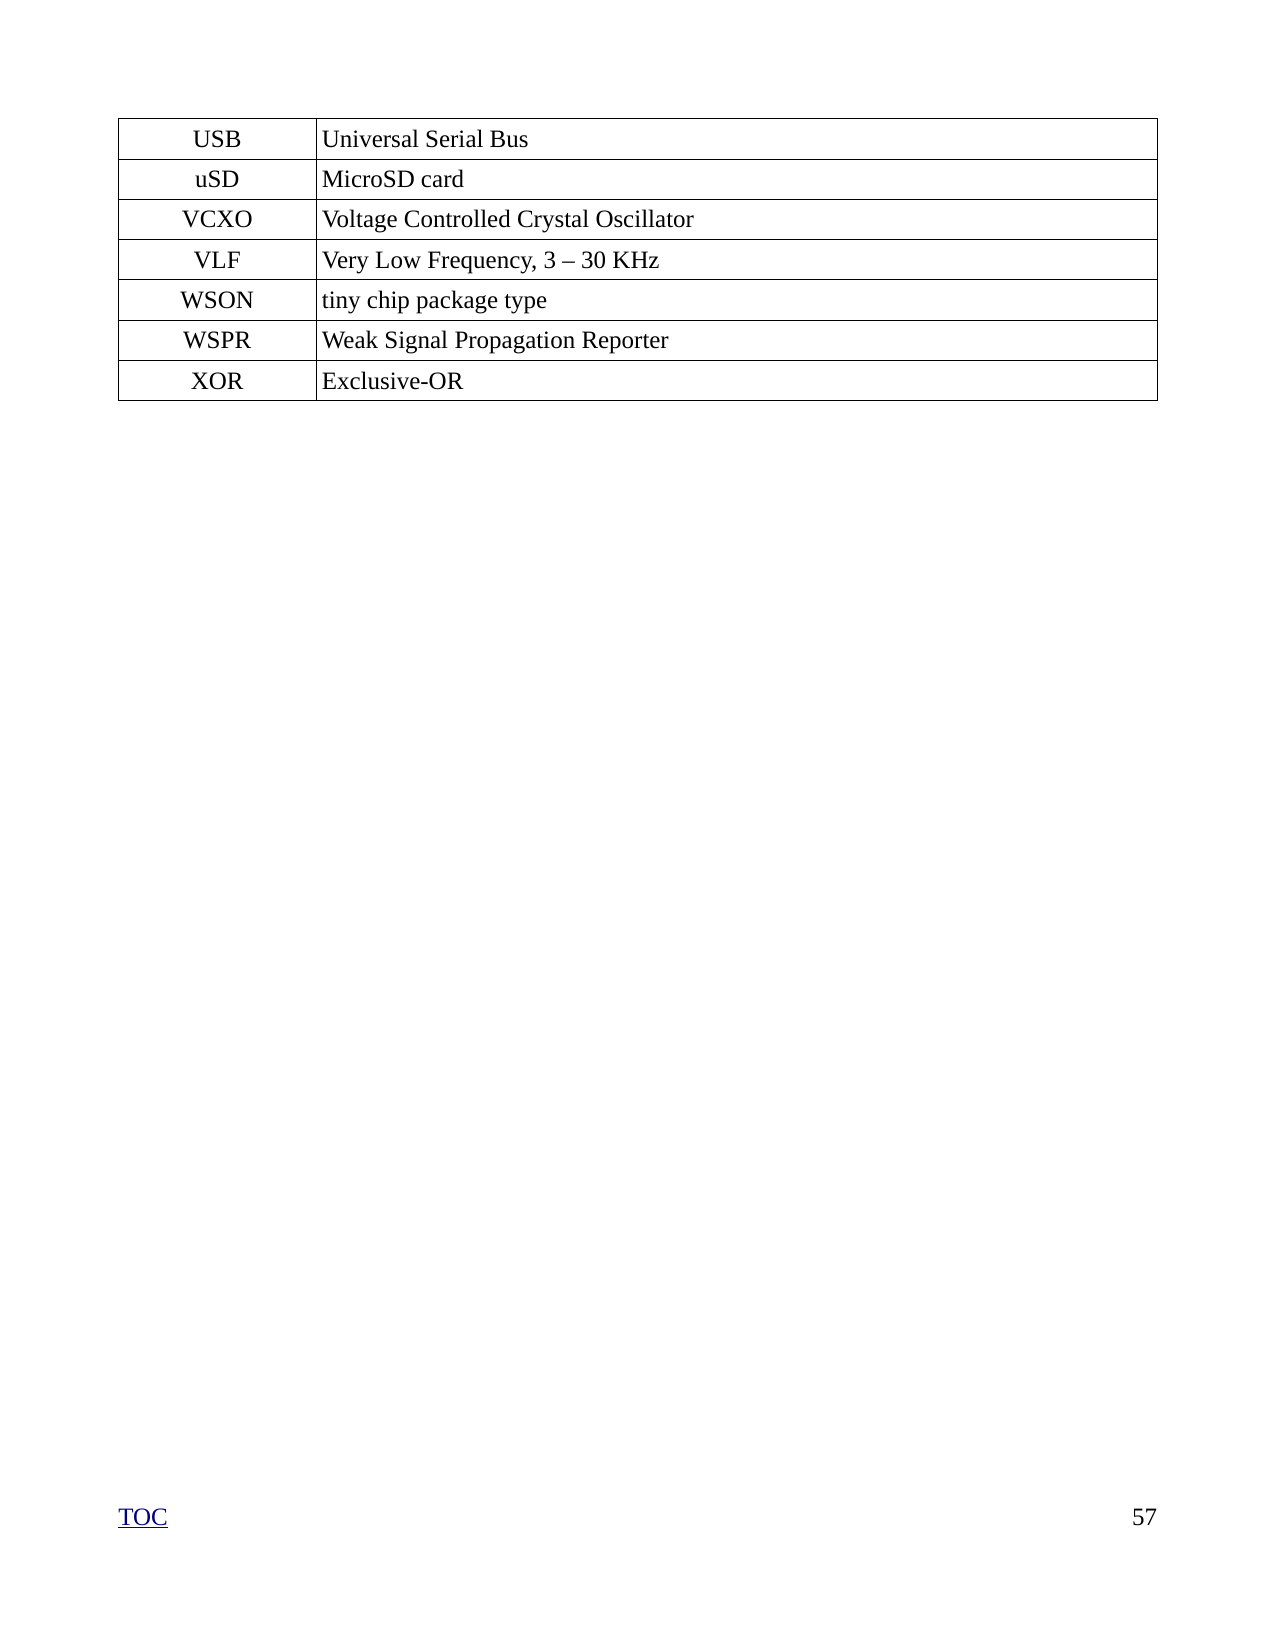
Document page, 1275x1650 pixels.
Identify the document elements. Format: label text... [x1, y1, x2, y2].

table_cell uSD [119, 160, 316, 199]
table_cell VCXO [119, 200, 316, 239]
table_cell Universal Serial Bus [317, 119, 1157, 158]
table_cell VLF [119, 240, 316, 279]
table_cell Weak Signal Propagation Reporter [317, 321, 1157, 360]
table_cell MicroSD card [317, 160, 1157, 199]
table_cell Exclusive-OR [317, 361, 1157, 400]
table_cell XOR [119, 361, 316, 400]
table_cell Very Low Frequency, 3 – 30 KHz [317, 240, 1157, 279]
table_cell tiny chip package type [317, 280, 1157, 320]
table_cell WSPR [119, 321, 316, 360]
table_cell Voltage Controlled Crystal Oscillator [317, 200, 1157, 239]
table_cell USB [119, 119, 316, 158]
table_cell WSON [119, 280, 316, 320]
